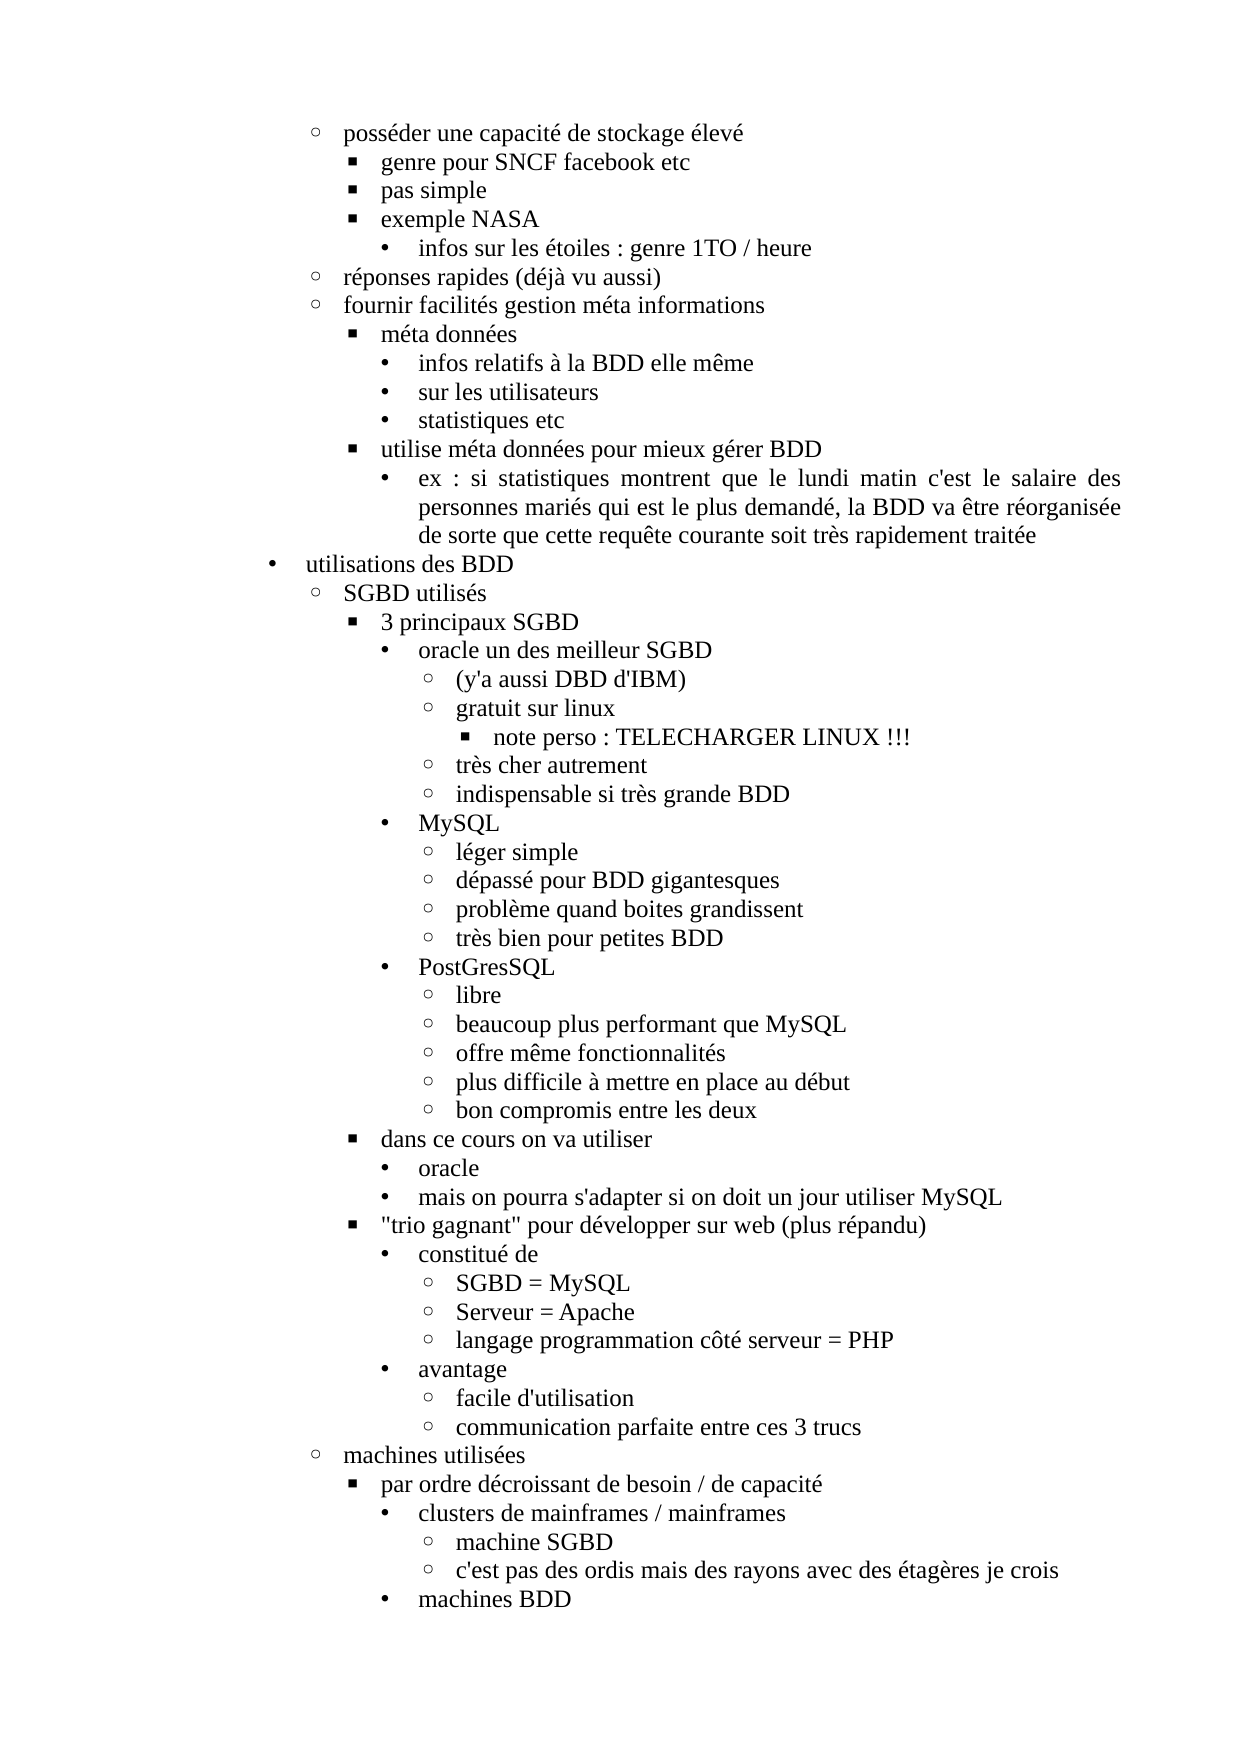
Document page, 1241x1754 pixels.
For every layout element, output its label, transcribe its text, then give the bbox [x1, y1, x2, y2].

list mais on pourra s'adapter si on doit un jour utiliser MySQL [381, 1182, 1122, 1211]
list très bien pour petites BDD [418, 923, 1122, 952]
list utilisations des BDD [268, 549, 1122, 578]
list statistiques etc [381, 406, 1122, 434]
list plus difficile à mettre en place au début [418, 1067, 1122, 1096]
list langage programmation côté serveur = PHP [418, 1326, 1122, 1354]
list problème quand boites grandissent [418, 894, 1122, 923]
list léger simple [418, 837, 1122, 866]
list offre même fonctionnalités [418, 1038, 1122, 1067]
list dépassé pour BDD gigantesques [418, 866, 1122, 894]
list oracle un des meilleur SGBD [381, 636, 1122, 664]
list pas simple [343, 176, 1122, 204]
list communication parfaite entre ces 3 trucs [418, 1412, 1122, 1441]
list indispensable si très grande BDD [418, 779, 1122, 808]
list par ordre décroissant de besoin / de capacité [343, 1469, 1122, 1498]
list machines BDD [381, 1584, 1122, 1613]
list oracle [381, 1153, 1122, 1182]
list très cher autrement [418, 751, 1122, 779]
list posséder une capacité de stockage élevé [306, 118, 1122, 147]
list réponses rapides (déjà vu aussi) [306, 262, 1122, 291]
list gratuit sur linux [418, 693, 1122, 722]
list 3 principaux SGBD [343, 607, 1122, 636]
list avantage [381, 1354, 1122, 1383]
list machines utilisées [306, 1441, 1122, 1469]
list méta données [343, 319, 1122, 348]
list exemple NASA [343, 204, 1122, 233]
list libre [418, 981, 1122, 1009]
list bon compromis entre les deux [418, 1096, 1122, 1124]
list facile d'utilisation [418, 1383, 1122, 1412]
list Serveur = Apache [418, 1297, 1122, 1326]
list "trio gagnant" pour développer sur web (plus répandu) [343, 1211, 1122, 1239]
list clusters de mainframes / mainframes [381, 1498, 1122, 1527]
list utilise méta données pour mieux gérer BDD [343, 434, 1122, 463]
list (y'a aussi DBD d'IBM) [418, 664, 1122, 693]
list c'est pas des ordis mais des rayons avec des étagères je crois [418, 1556, 1122, 1584]
list ex : si statistiques montrent que le lundi matin c'est le salaire des personnes mariés qui est le plus demandé, la BDD va être réorganisée de sorte que cette requête courante soit très rapidement traitée [381, 463, 1122, 549]
list infos sur les étoiles : genre 1TO / heure [381, 233, 1122, 262]
list MySQL [381, 808, 1122, 837]
list machine SGBD [418, 1527, 1122, 1556]
list infos relatifs à la BDD elle même [381, 348, 1122, 377]
list SGBD utilisés [306, 578, 1122, 607]
list constitué de [381, 1239, 1122, 1268]
list sur les utilisateurs [381, 377, 1122, 406]
list beaucoup plus performant que MySQL [418, 1009, 1122, 1038]
list fournir facilités gestion méta informations [306, 291, 1122, 319]
list note perso : TELECHARGER LINUX !!! [456, 722, 1122, 751]
list SGBD = MySQL [418, 1268, 1122, 1297]
list genre pour SNCF facebook etc [343, 147, 1122, 176]
list PostGresSQL [381, 952, 1122, 981]
list dans ce cours on va utiliser [343, 1124, 1122, 1153]
